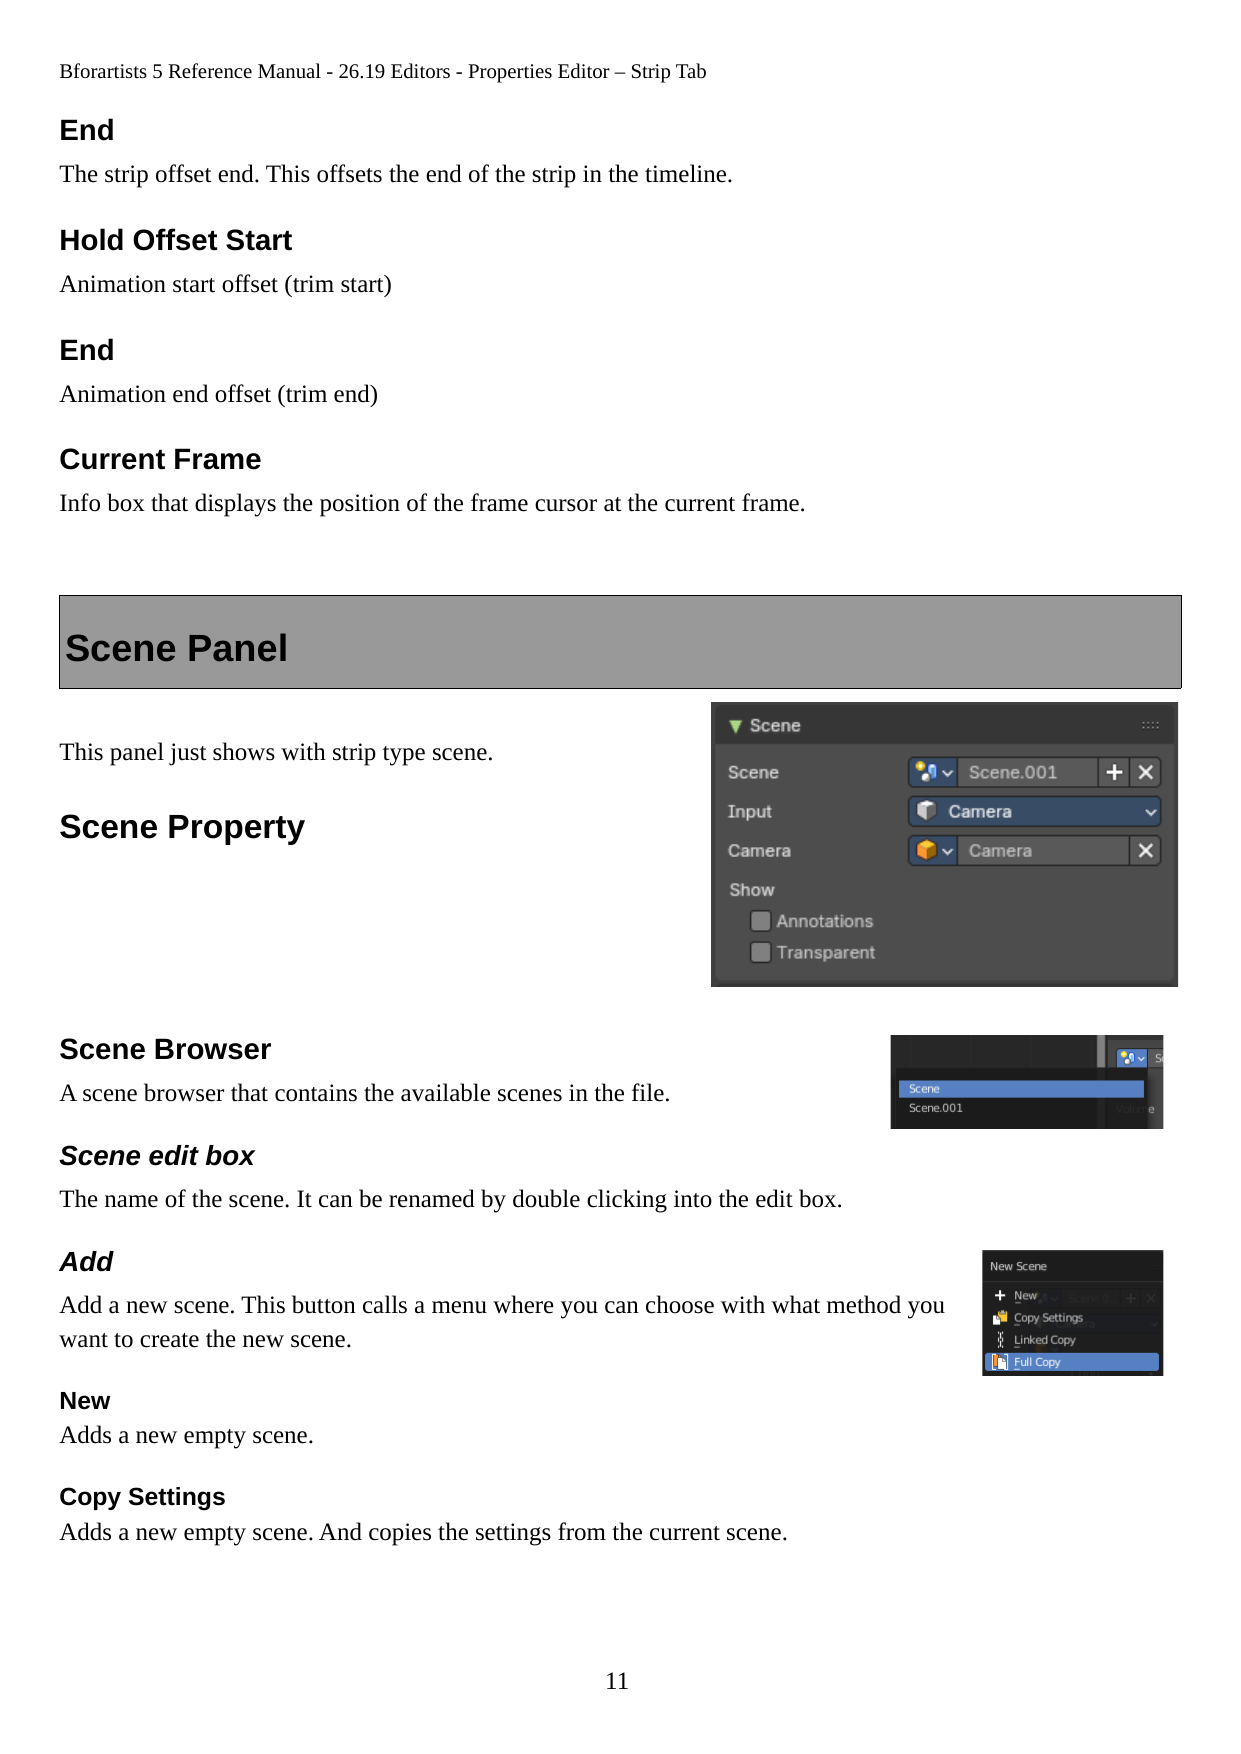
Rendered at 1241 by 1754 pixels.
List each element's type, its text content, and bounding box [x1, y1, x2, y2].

subtitle Hold Offset Start [59, 222, 1181, 256]
text The strip offset end. This offsets the end of the strip in the timeline. [59, 159, 1181, 188]
subtitle Scene Property [59, 807, 711, 846]
subtitle End [59, 113, 1181, 146]
subtitle Current Frame [59, 442, 1181, 476]
picture [890, 1035, 1164, 1129]
table_header Scene Panel [60, 596, 1181, 688]
text Info box that displays the position of the frame cursor at the current frame. [59, 488, 1181, 517]
text A scene browser that contains the available scenes in the file. [59, 1078, 890, 1107]
text Animation end offset (trim end) [59, 379, 1181, 407]
text Adds a new empty scene. [59, 1421, 1181, 1449]
text This panel just shows with strip type scene. [59, 737, 711, 766]
text The name of the scene. It can be renamed by double clicking into the edit box. [59, 1184, 1181, 1212]
subtitle Add [59, 1245, 1181, 1277]
subtitle Copy Settings [59, 1482, 1181, 1511]
text Animation start offset (trim start) [59, 269, 1181, 297]
subtitle End [59, 332, 1181, 366]
picture [711, 702, 1179, 987]
text Adds a new empty scene. And copies the settings from the current scene. [59, 1517, 1181, 1546]
subtitle New [59, 1386, 1181, 1414]
text Add a new scene. This button calls a menu where you can choose with what method you want to create the new scene. [59, 1290, 982, 1353]
subtitle Scene edit box [59, 1139, 1181, 1171]
picture [982, 1250, 1164, 1376]
subtitle Scene Browser [59, 1032, 1181, 1065]
